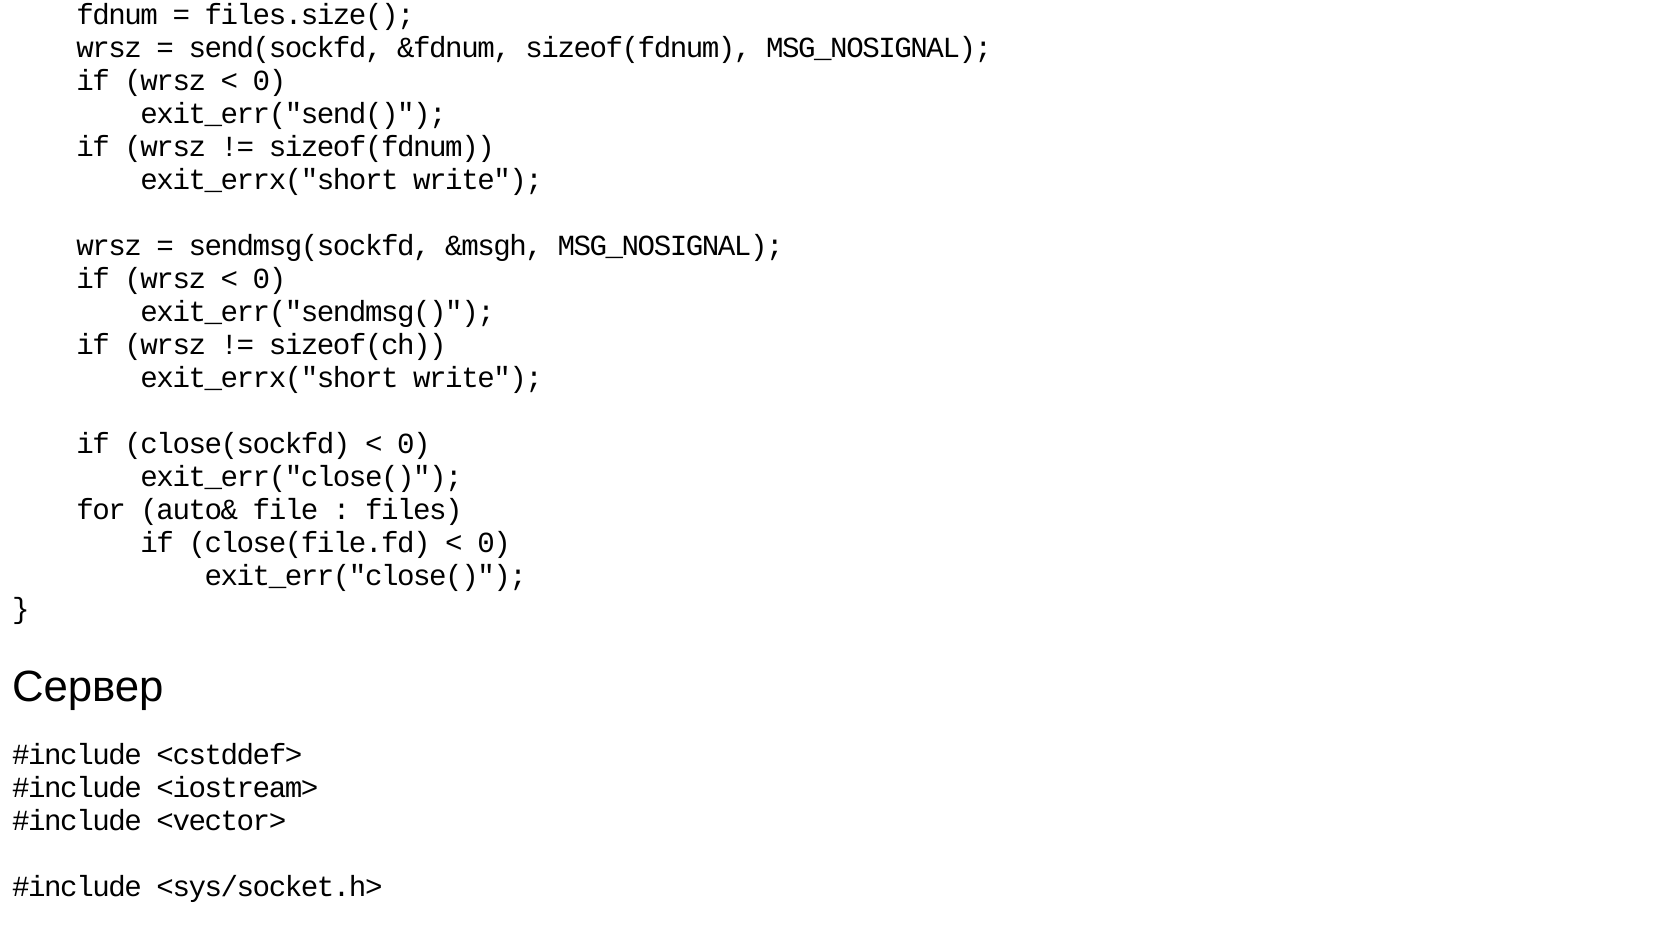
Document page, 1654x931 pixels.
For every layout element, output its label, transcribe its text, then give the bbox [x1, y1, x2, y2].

text exit_err("send()"); [12, 99, 1642, 132]
text for (auto& file : files) [12, 495, 1642, 528]
text if (wrsz != sizeof(ch)) [12, 330, 1642, 363]
text wrsz = send(sockfd, &fdnum, sizeof(fdnum), MSG_NOSIGNAL); [12, 33, 1642, 66]
text if (close(file.fd) < 0) [12, 528, 1642, 561]
text #include <vector> [12, 806, 1642, 839]
text if (wrsz != sizeof(fdnum)) [12, 132, 1642, 165]
text #include <iostream> [12, 773, 1642, 806]
text exit_errx("short write"); [12, 165, 1642, 198]
text if (wrsz < 0) [12, 264, 1642, 297]
text if (wrsz < 0) [12, 66, 1642, 99]
text exit_err("close()"); [12, 561, 1642, 594]
text exit_err("sendmsg()"); [12, 297, 1642, 330]
text exit_err("close()"); [12, 462, 1642, 495]
text exit_errx("short write"); [12, 363, 1642, 396]
text wrsz = sendmsg(sockfd, &msgh, MSG_NOSIGNAL); [12, 231, 1642, 264]
text } [12, 594, 1642, 627]
text #include <sys/socket.h> [12, 872, 1642, 905]
text #include <cstddef> [12, 740, 1642, 773]
text Сервер [12, 660, 1642, 711]
text fdnum = files.size(); [12, 0, 1642, 33]
text if (close(sockfd) < 0) [12, 429, 1642, 462]
